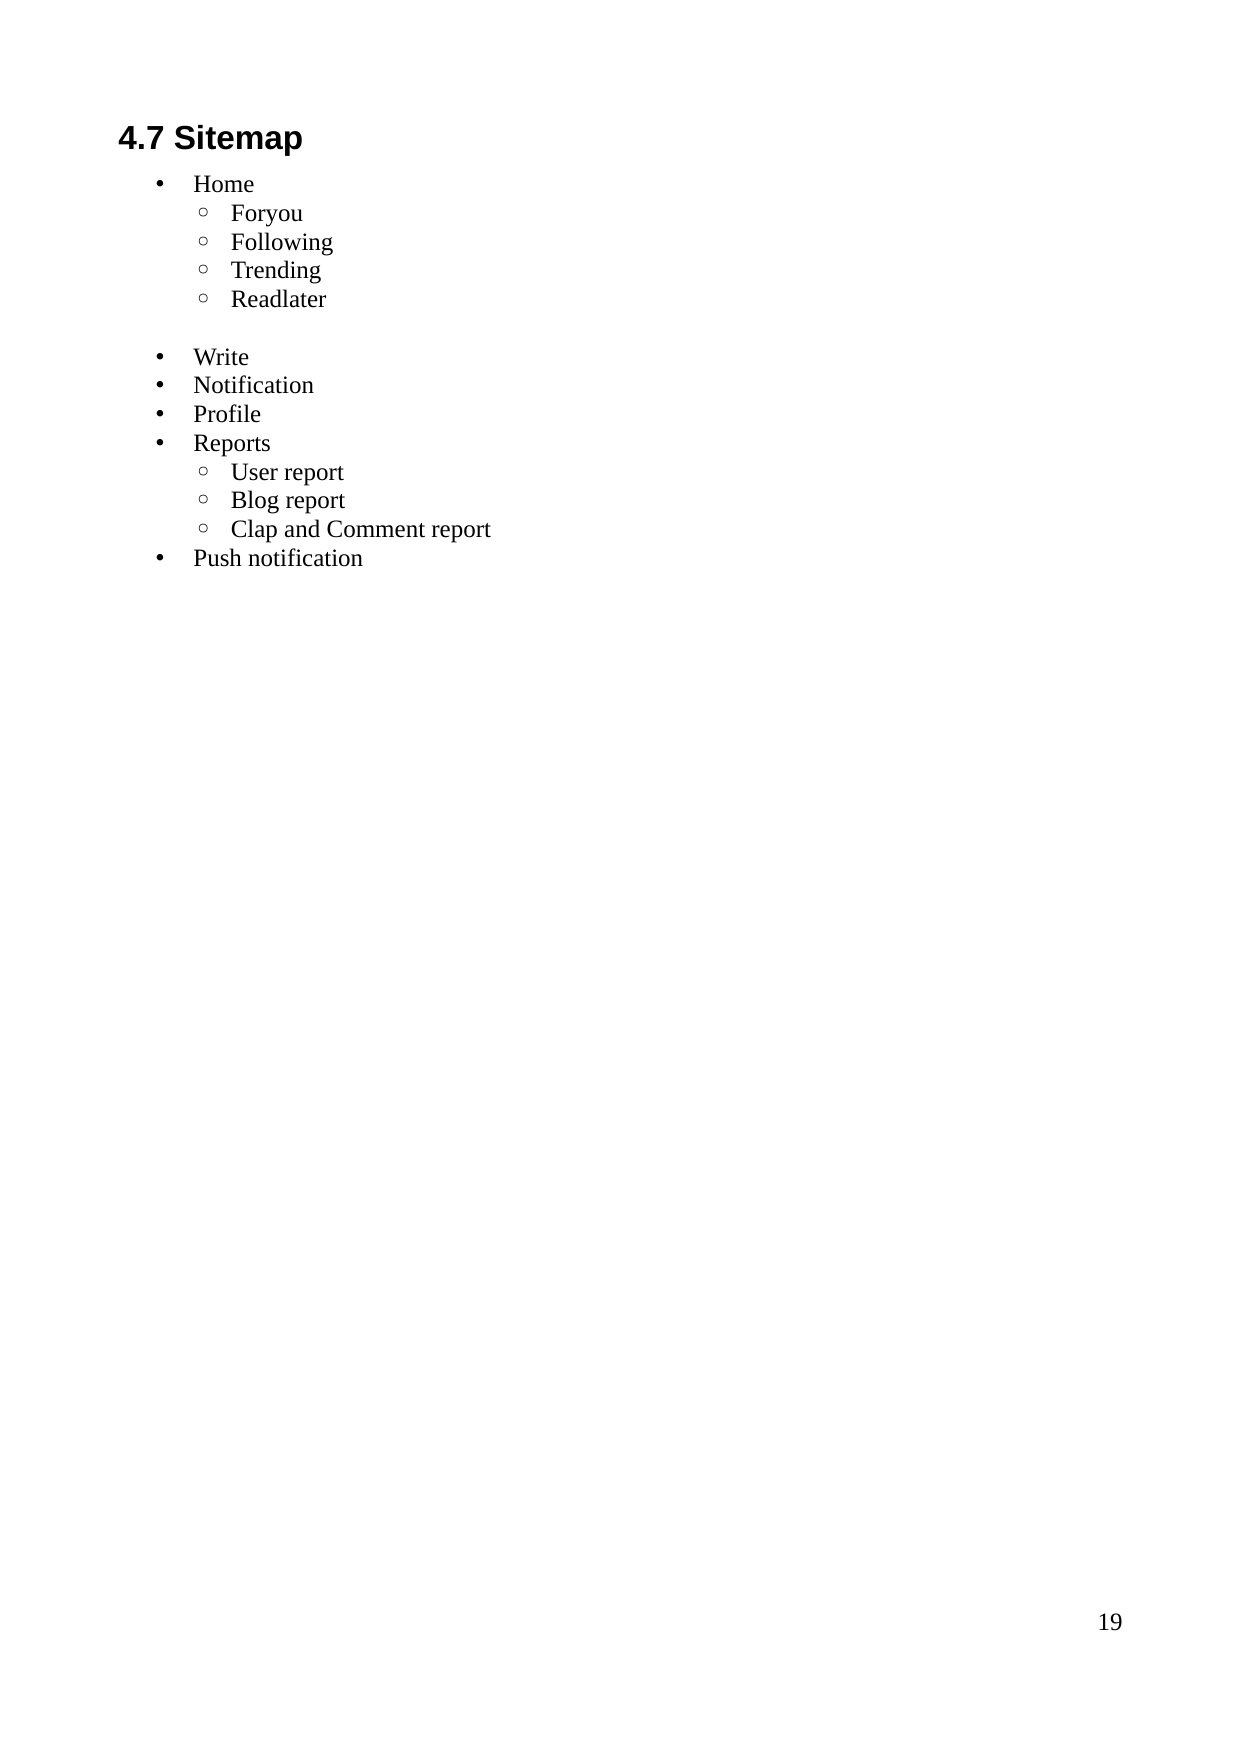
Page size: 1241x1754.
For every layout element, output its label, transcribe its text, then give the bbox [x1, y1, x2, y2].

list Profile [156, 399, 1122, 428]
list Trending [193, 255, 1122, 284]
list Reports [156, 428, 1122, 457]
list Following [193, 227, 1122, 255]
list Readlater [193, 284, 1122, 313]
subtitle 4.7 Sitemap [118, 118, 1122, 157]
list Home [156, 169, 1122, 198]
list Push notification [156, 543, 1122, 572]
list Clap and Comment report [193, 514, 1122, 543]
list Blog report [193, 485, 1122, 514]
list User report [193, 457, 1122, 485]
list Write [156, 342, 1122, 370]
list Notification [156, 370, 1122, 399]
list Foryou [193, 198, 1122, 227]
